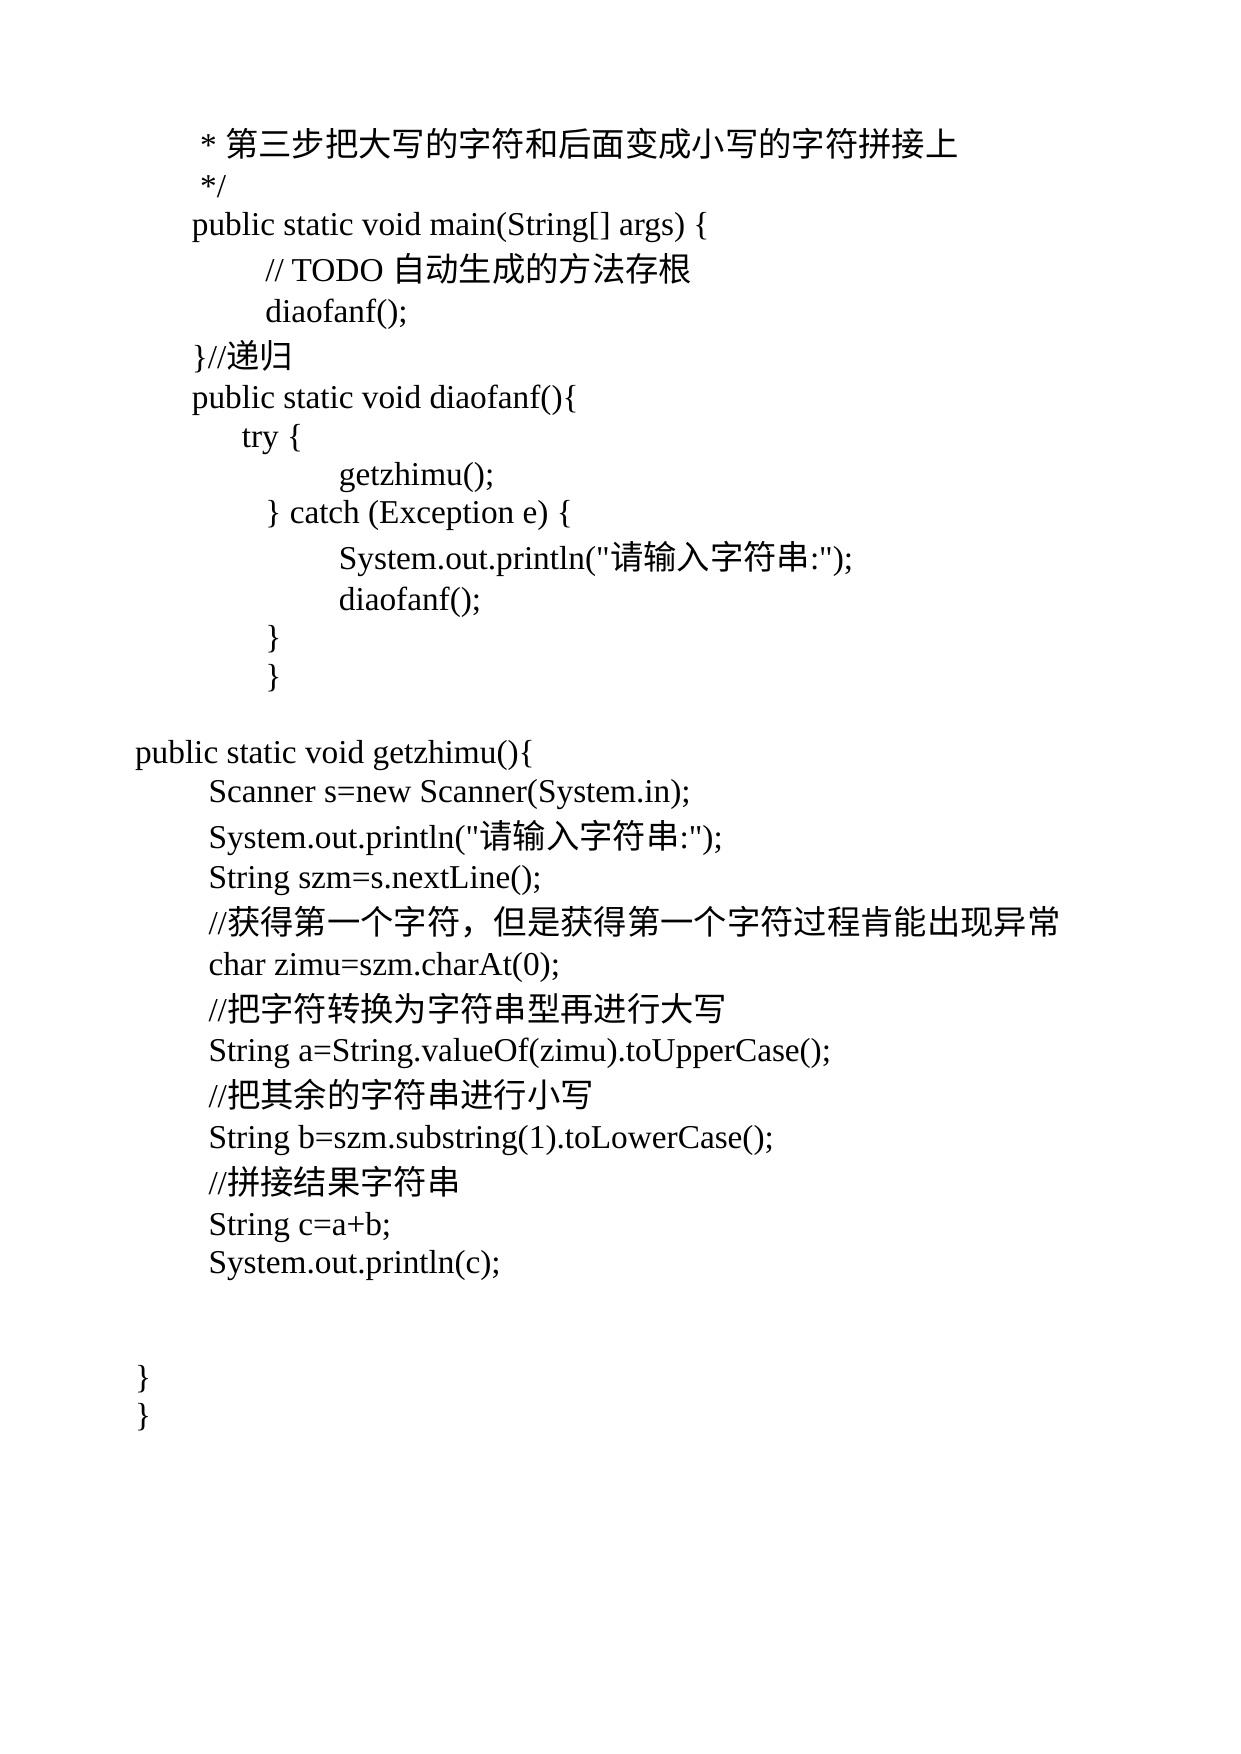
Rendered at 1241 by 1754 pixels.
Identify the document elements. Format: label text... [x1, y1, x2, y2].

text } [118, 1357, 1122, 1396]
text diaofanf(); [118, 579, 1122, 618]
text //把字符转换为字符串型再进行大写 [118, 982, 1122, 1031]
text diaofanf(); [118, 291, 1122, 329]
text String a=String.valueOf(zimu).toUpperCase(); [118, 1031, 1122, 1069]
text public static void main(String[] args) { [118, 205, 1122, 243]
text try { [118, 416, 1122, 454]
text String szm=s.nextLine(); [118, 858, 1122, 896]
text // TODO 自动生成的方法存根 [118, 243, 1122, 291]
text System.out.println("请输入字符串:"); [118, 531, 1122, 579]
text String b=szm.substring(1).toLowerCase(); [118, 1117, 1122, 1156]
text }//递归 [118, 329, 1122, 378]
text String c=a+b; [118, 1204, 1122, 1242]
text } [118, 1396, 1122, 1434]
text Scanner s=new Scanner(System.in); [118, 771, 1122, 809]
text System.out.println("请输入字符串:"); [118, 809, 1122, 858]
text char zimu=szm.charAt(0); [118, 944, 1122, 982]
text * 第三步把大写的字符和后面变成小写的字符拼接上 [118, 118, 1122, 166]
text //获得第一个字符，但是获得第一个字符过程肯能出现异常 [118, 896, 1122, 944]
text public static void diaofanf(){ [118, 378, 1122, 416]
text System.out.println(c); [118, 1242, 1122, 1281]
text //把其余的字符串进行小写 [118, 1069, 1122, 1117]
text */ [118, 166, 1122, 205]
text } catch (Exception e) { [118, 493, 1122, 531]
text //拼接结果字符串 [118, 1156, 1122, 1204]
text getzhimu(); [118, 454, 1122, 493]
text } [118, 618, 1122, 656]
text } [118, 656, 1122, 694]
text public static void getzhimu(){ [118, 733, 1122, 771]
